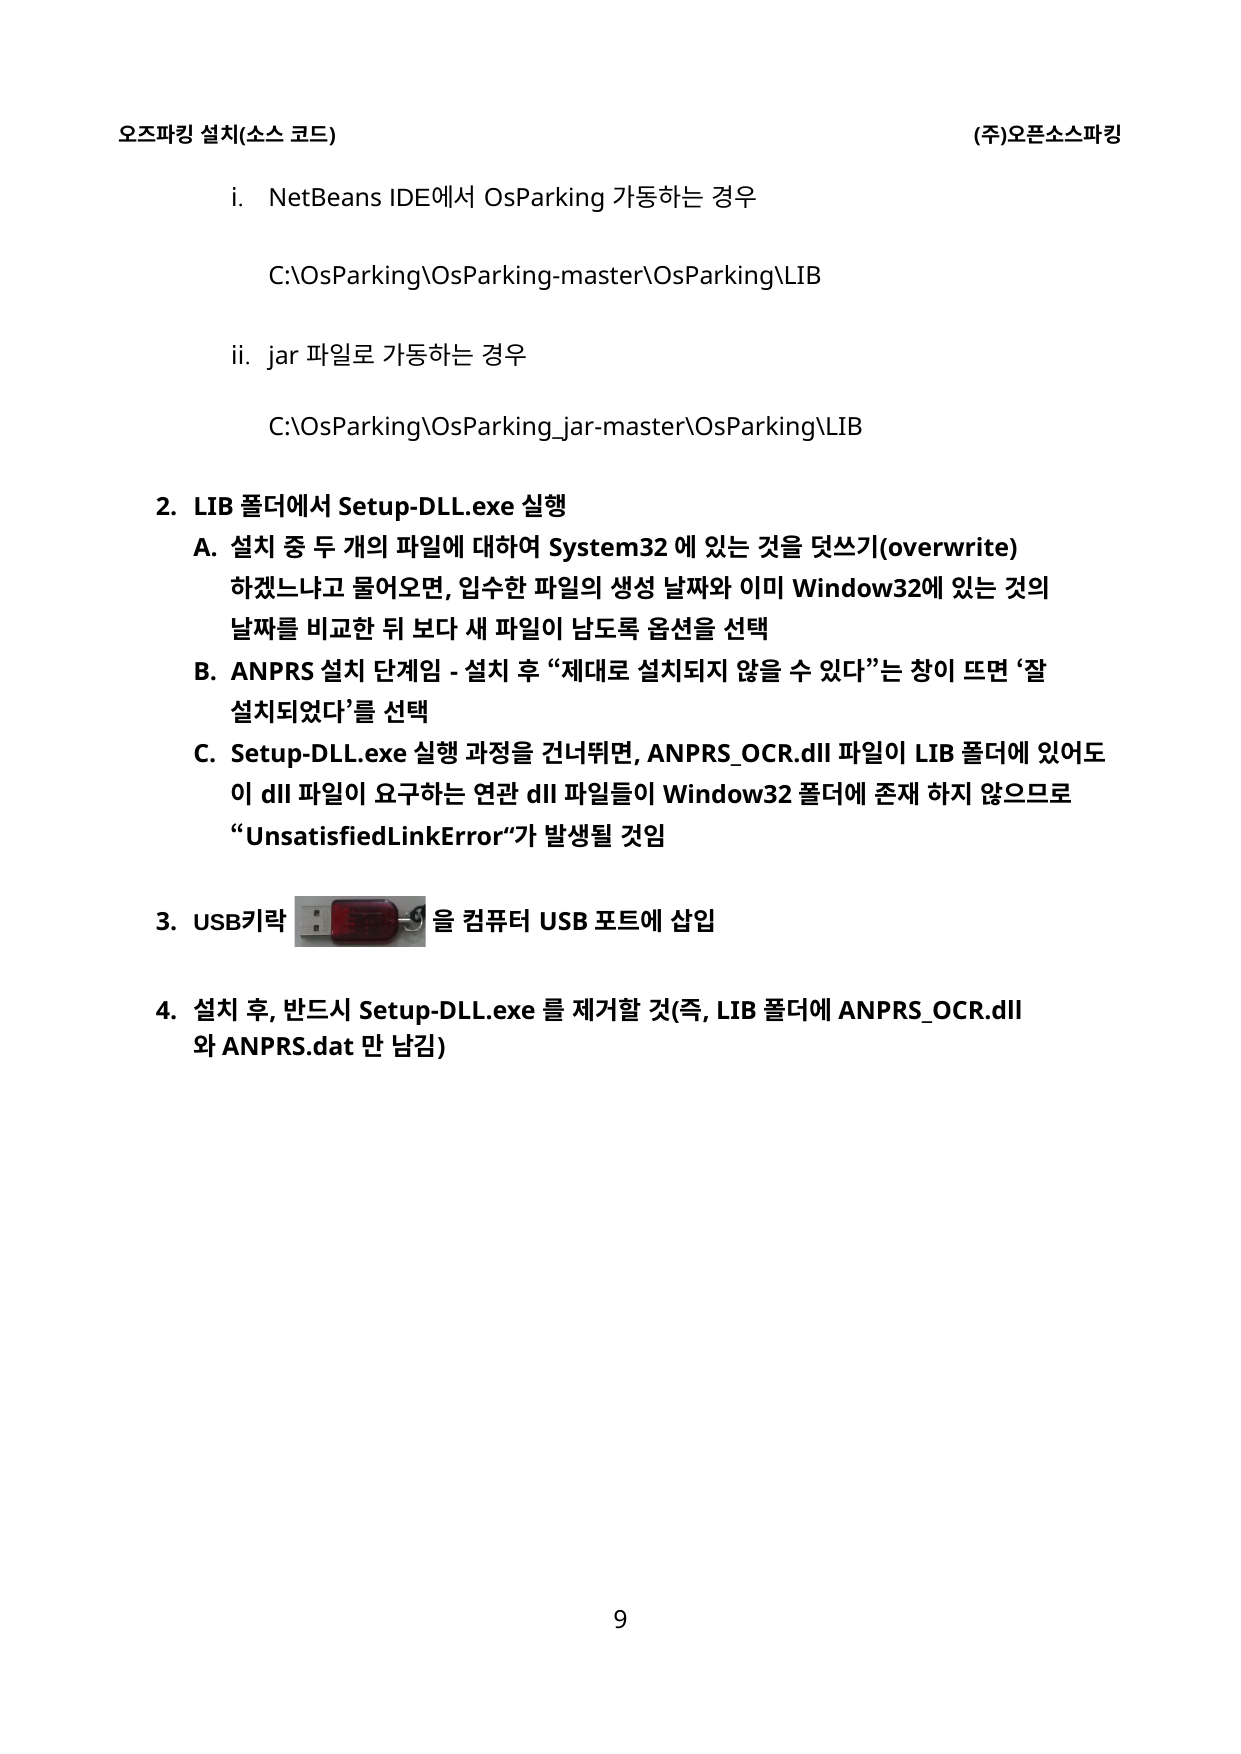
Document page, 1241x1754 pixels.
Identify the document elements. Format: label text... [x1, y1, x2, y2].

list ANPRS 설치 단계임 - 설치 후 “제대로 설치되지 않을 수 있다”는 창이 뜨면 ‘잘 설치되었다’를 선택 [193, 651, 1122, 729]
list jar 파일로 가동하는 경우 C:\OsParking\OsParking_jar-master\OsParking\LIB [231, 335, 1122, 482]
list USB키락 을 컴퓨터 USB 포트에 삽입 [156, 896, 294, 947]
list USB키락 을 컴퓨터 USB 포트에 삽입 [426, 896, 1122, 947]
list 설치 중 두 개의 파일에 대하여 System32 에 있는 것을 덧쓰기(overwrite) 하겠느냐고 물어오면, 입수한 파일의 생성 날짜와 이미 Window32에 있는 것의 날짜를 비교한 뒤 보다 새 파일이 남도록 옵션을 선택 [193, 527, 1122, 646]
list 설치 후, 반드시 Setup-DLL.exe 를 제거할 것(즉, LIB 폴더에 ANPRS_OCR.dll 와 ANPRS.dat 만 남김) [156, 990, 1122, 1063]
picture [294, 896, 426, 947]
list LIB 폴더에서 Setup-DLL.exe 실행 [156, 486, 1122, 522]
list NetBeans IDE에서 OsParking 가동하는 경우 C:\OsParking\OsParking-master\OsParking\LIB [231, 178, 1122, 330]
list Setup-DLL.exe 실행 과정을 건너뛰면, ANPRS_OCR.dll 파일이 LIB 폴더에 있어도 이 dll 파일이 요구하는 연관 dll 파일들이 Window32 폴더에 존재 하지 않으므로 “UnsatisfiedLinkError“가 발생될 것임 [193, 734, 1122, 891]
